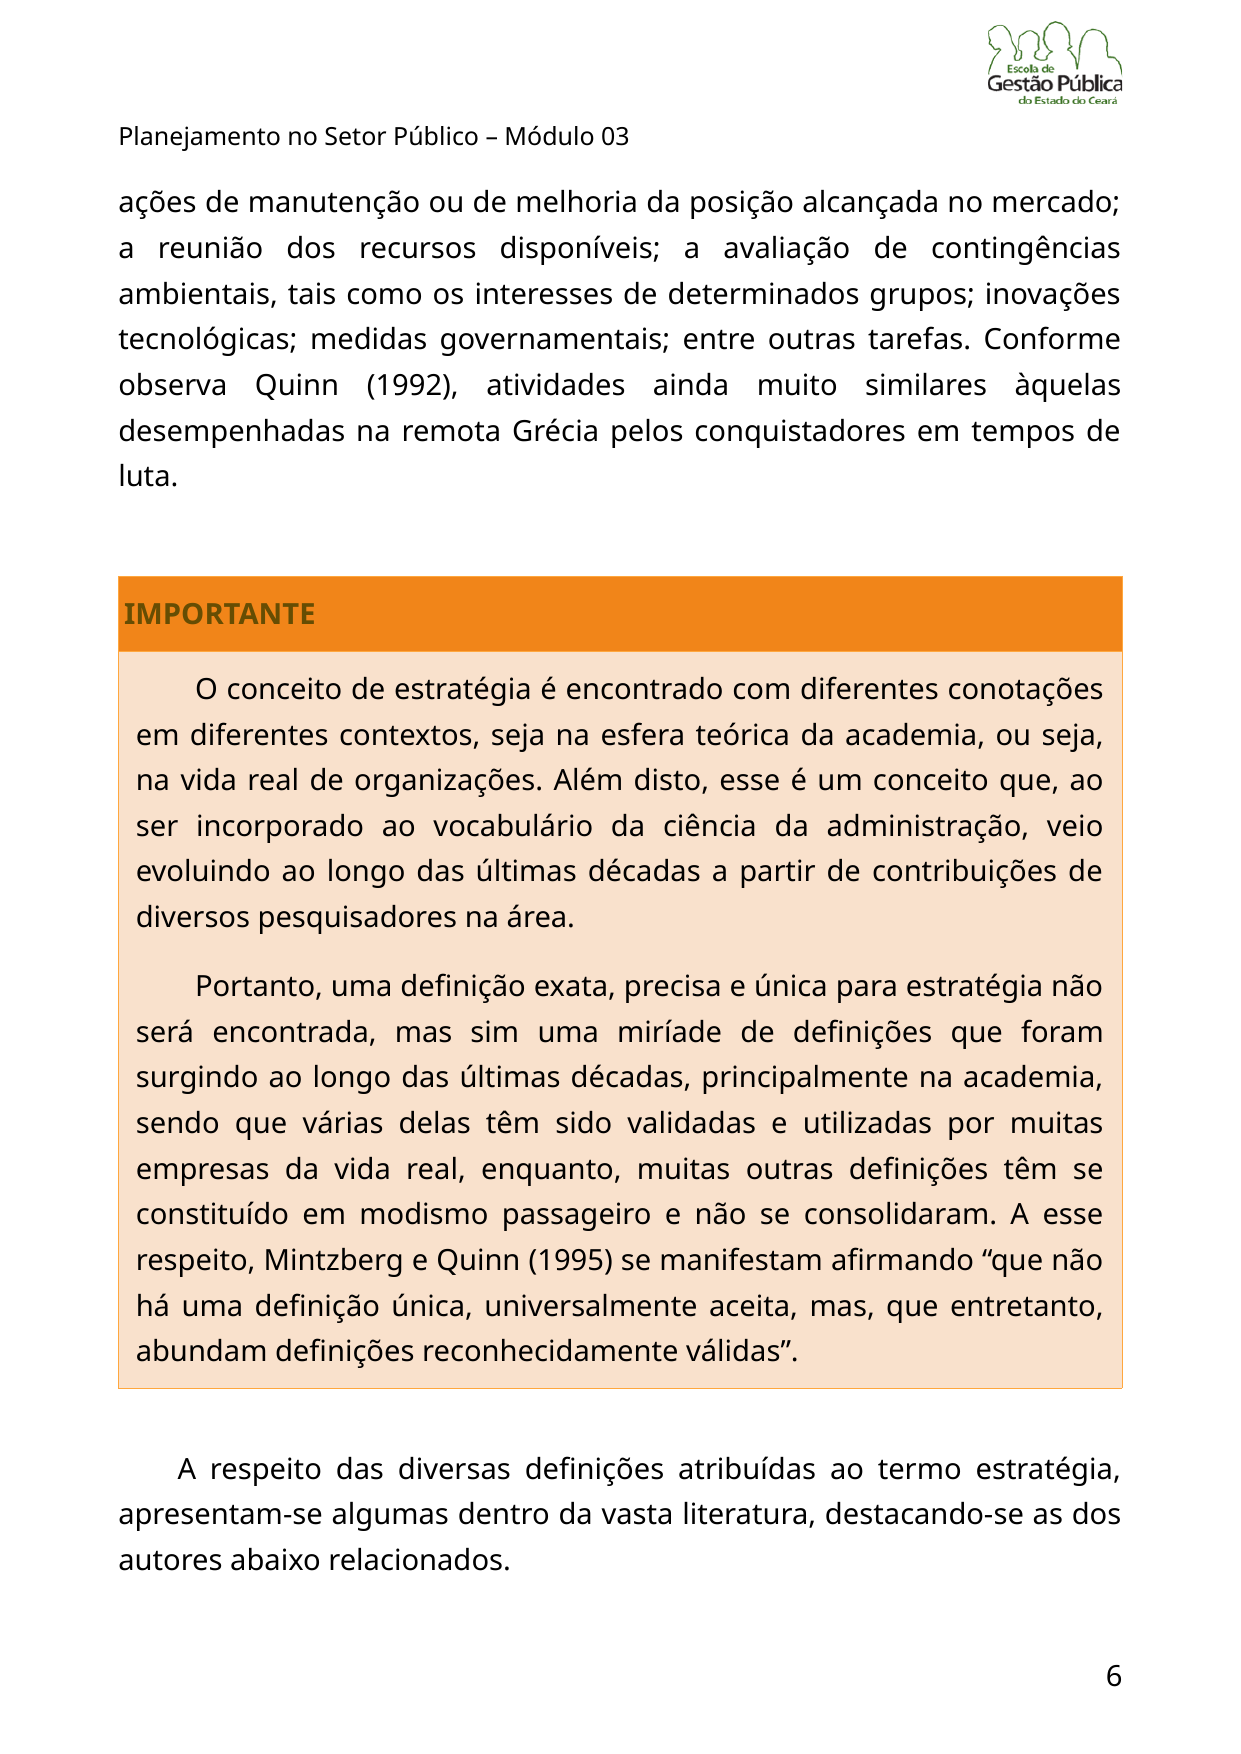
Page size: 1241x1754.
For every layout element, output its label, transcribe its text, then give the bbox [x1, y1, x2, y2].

table_cell O conceito de estratégia é encontrado com diferentes conotações em diferentes contextos, seja na esfera teórica da academia, ou seja, na vida real de organizações. Além disto, esse é um conceito que, ao ser incorporado ao vocabulário da ciência da administração, veio evoluindo ao longo das últimas décadas a partir de contribuições de diversos pesquisadores na área. Portanto, uma definição exata, precisa e única para estratégia não será encontrada, mas sim uma miríade de definições que foram surgindo ao longo das últimas décadas, principalmente na academia, sendo que várias delas têm sido validadas e utilizadas por muitas empresas da vida real, enquanto, muitas outras definições têm se constituído em modismo passageiro e não se consolidaram. A esse respeito, Mintzberg e Quinn (1995) se manifestam afirmando “que não há uma definição única, universalmente aceita, mas, que entretanto, abundam definições reconhecidamente válidas”. [119, 652, 1122, 1388]
text ações de manutenção ou de melhoria da posição alcançada no mercado; a reunião dos recursos disponíveis; a avaliação de contingências ambientais, tais como os interesses de determinados grupos; inovações tecnológicas; medidas governamentais; entre outras tarefas. Conforme observa Quinn (1992), atividades ainda muito similares àquelas desempenhadas na remota Grécia pelos conquistadores em tempos de luta. [118, 182, 1122, 495]
text A respeito das diversas definições atribuídas ao termo estratégia, apresentam-se algumas dentro da vasta literatura, destacando-se as dos autores abaixo relacionados. [118, 1448, 1122, 1579]
picture [118, 21, 1123, 104]
table_header IMPORTANTE [119, 577, 1122, 651]
